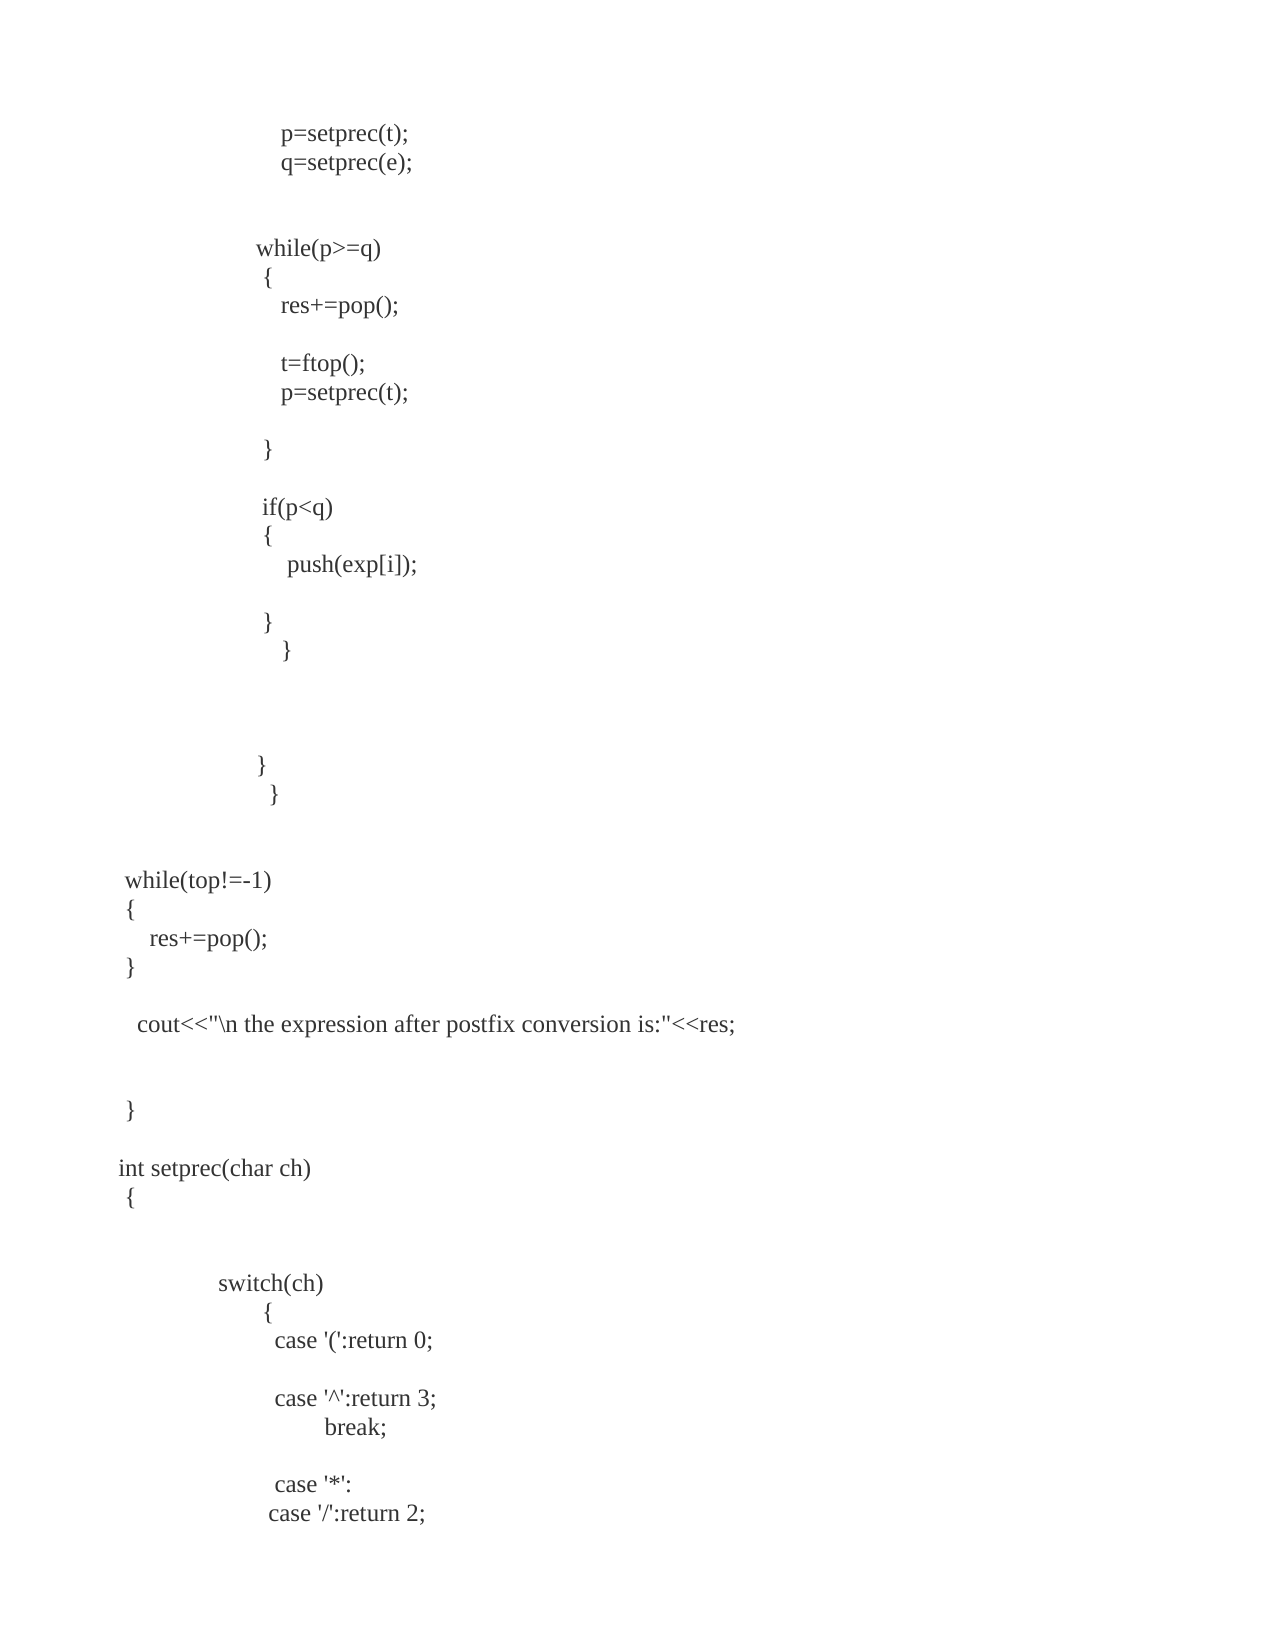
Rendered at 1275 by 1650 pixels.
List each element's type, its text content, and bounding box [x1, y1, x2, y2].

text } [118, 751, 1157, 779]
text int setprec(char ch) [118, 1153, 1157, 1182]
text while(top!=-1) [118, 866, 1157, 894]
text while(p>=q) [118, 233, 1157, 262]
text res+=pop(); [118, 291, 1157, 319]
text case '^':return 3; [118, 1383, 1157, 1412]
text { [118, 262, 1157, 291]
text break; [118, 1412, 1157, 1441]
text case '(':return 0; [118, 1326, 1157, 1354]
text t=ftop(); [118, 348, 1157, 377]
text case '*': [118, 1469, 1157, 1498]
text p=setprec(t); [118, 377, 1157, 406]
text res+=pop(); [118, 923, 1157, 952]
text { [118, 521, 1157, 549]
text } [118, 779, 1157, 808]
text if(p<q) [118, 492, 1157, 521]
text q=setprec(e); [118, 147, 1157, 176]
text switch(ch) [118, 1268, 1157, 1297]
text } [118, 952, 1157, 981]
text } [118, 607, 1157, 636]
text p=setprec(t); [118, 118, 1157, 147]
text } [118, 636, 1157, 664]
text } [118, 434, 1157, 463]
text case '/':return 2; [118, 1498, 1157, 1527]
text push(exp[i]); [118, 549, 1157, 578]
text { [118, 1182, 1157, 1211]
text { [118, 1297, 1157, 1326]
text { [118, 894, 1157, 923]
text } [118, 1096, 1157, 1124]
text cout<<"\n the expression after postfix conversion is:"<<res; [118, 1009, 1157, 1038]
